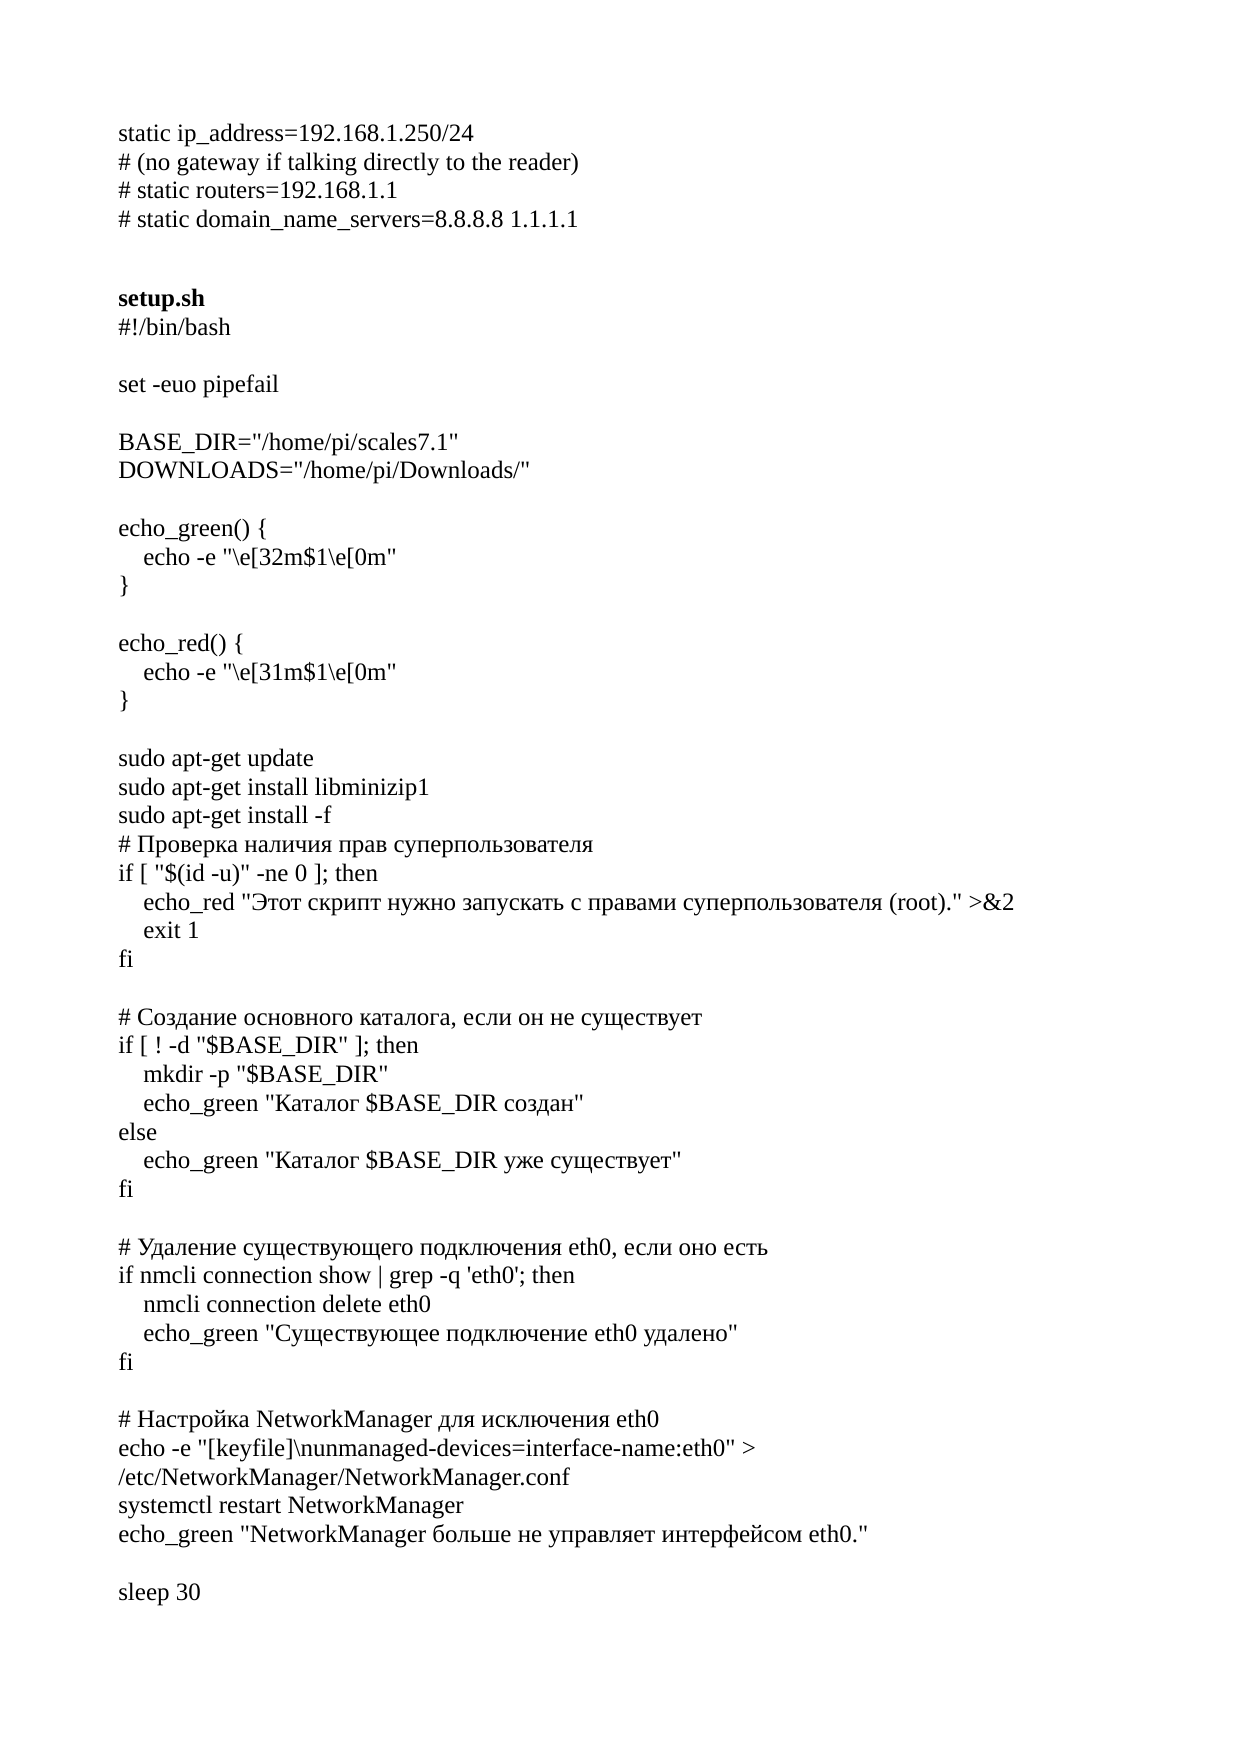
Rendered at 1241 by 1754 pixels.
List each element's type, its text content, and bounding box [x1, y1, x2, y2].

subtitle setup.sh [118, 283, 1122, 312]
text #!/bin/bash set -euo pipefail BASE_DIR="/home/pi/scales7.1" DOWNLOADS="/home/pi/Downloads/" echo_green() { echo -e "\e[32m$1\e[0m" } echo_red() { echo -e "\e[31m$1\e[0m" } sudo apt-get update sudo apt-get install libminizip1 sudo apt-get install -f # Проверка наличия прав суперпользователя if [ "$(id -u)" -ne 0 ]; then echo_red "Этот скрипт нужно запускать с правами суперпользователя (root)." >&2 exit 1 fi # Создание основного каталога, если он не существует if [ ! -d "$BASE_DIR" ]; then mkdir -p "$BASE_DIR" echo_green "Каталог $BASE_DIR создан" else echo_green "Каталог $BASE_DIR уже существует" fi # Удаление существующего подключения eth0, если оно есть if nmcli connection show | grep -q 'eth0'; then nmcli connection delete eth0 echo_green "Существующее подключение eth0 удалено" fi # Настройка NetworkManager для исключения eth0 echo -e "[keyfile]\nunmanaged-devices=interface-name:eth0" > /etc/NetworkManager/NetworkManager.conf systemctl restart NetworkManager echo_green "NetworkManager больше не управляет интерфейсом eth0." sleep 30 [118, 312, 1122, 1634]
text static ip_address=192.168.1.250/24 # (no gateway if talking directly to the reader) # static routers=192.168.1.1 # static domain_name_servers=8.8.8.8 1.1.1.1 [118, 118, 1122, 233]
